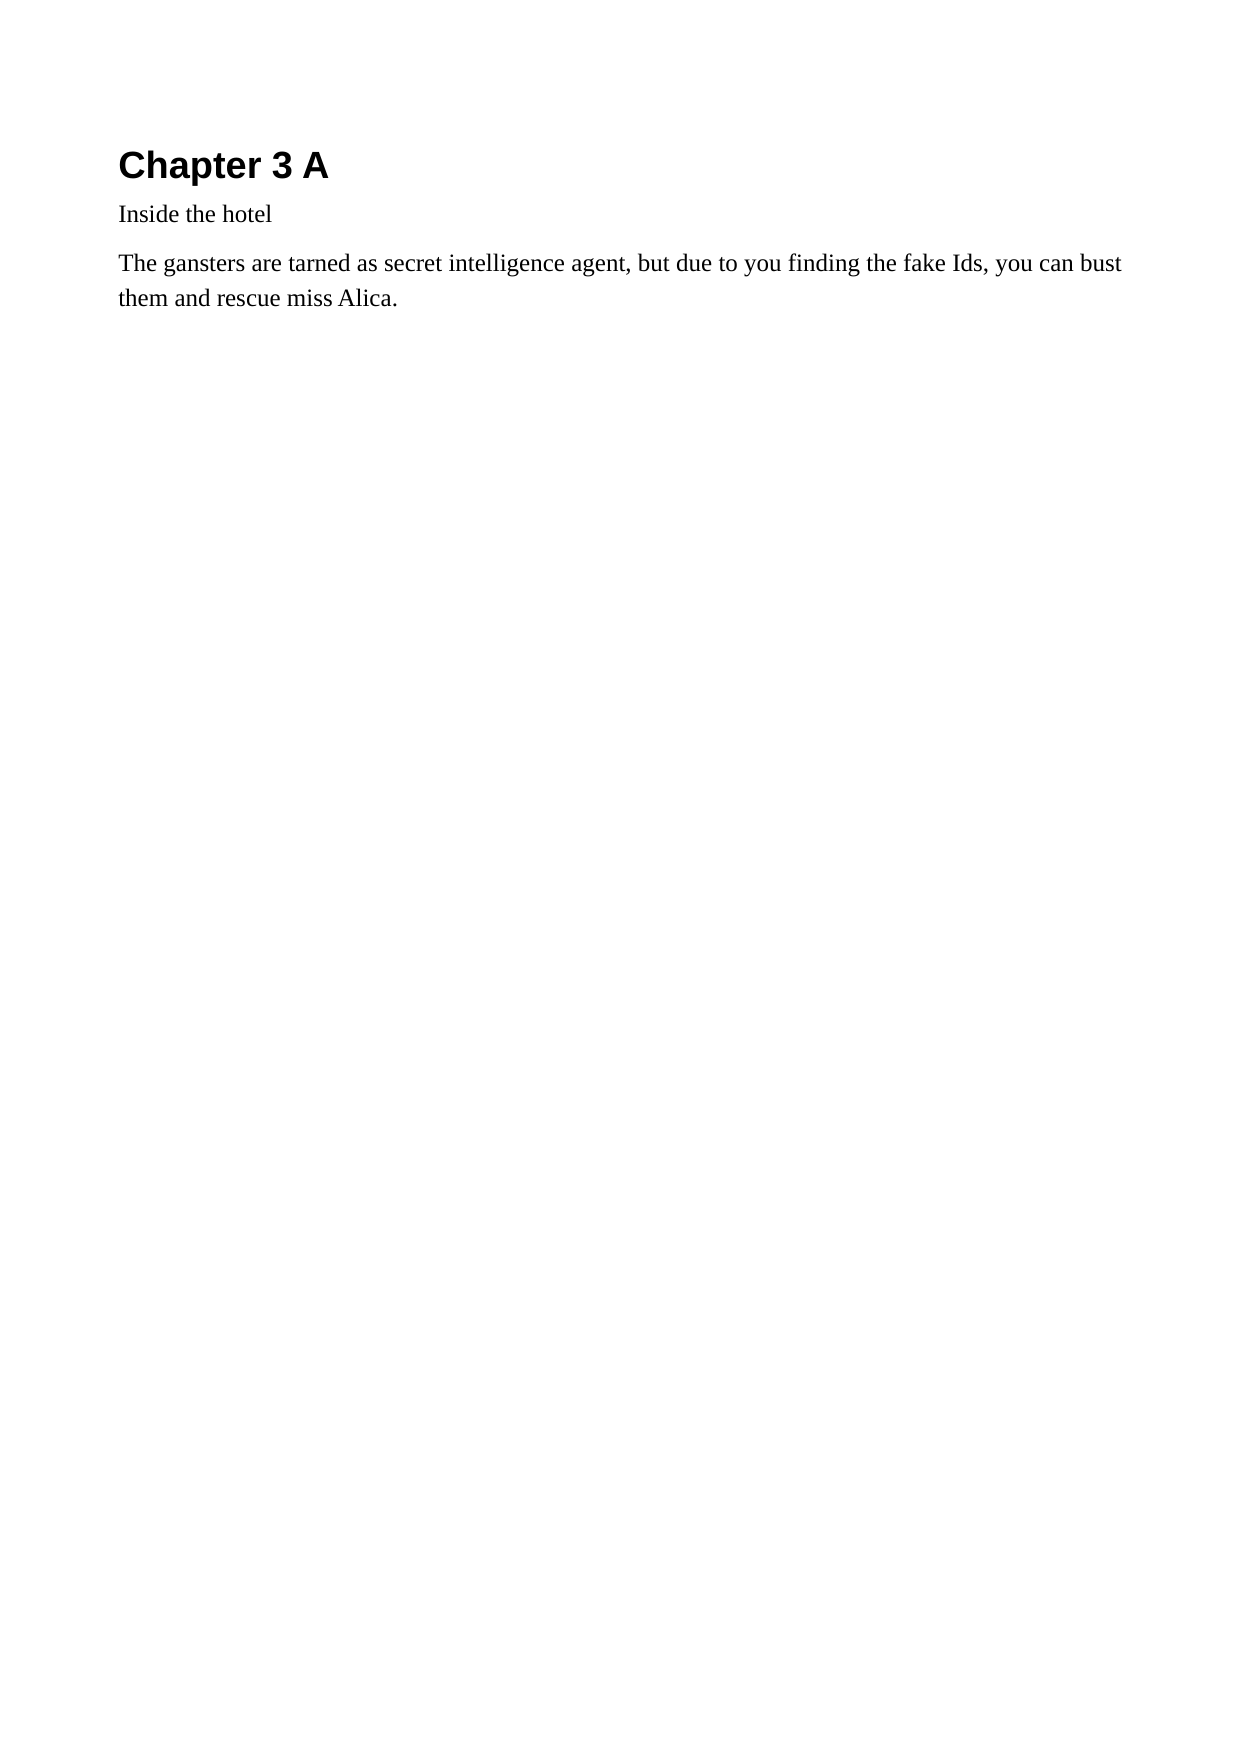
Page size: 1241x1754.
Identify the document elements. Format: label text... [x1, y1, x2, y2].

text The gansters are tarned as secret intelligence agent, but due to you finding the fake Ids, you can bust them and rescue miss Alica. [118, 248, 1122, 312]
subtitle Chapter 3 A [118, 143, 1122, 187]
text Inside the hotel [118, 199, 1122, 228]
